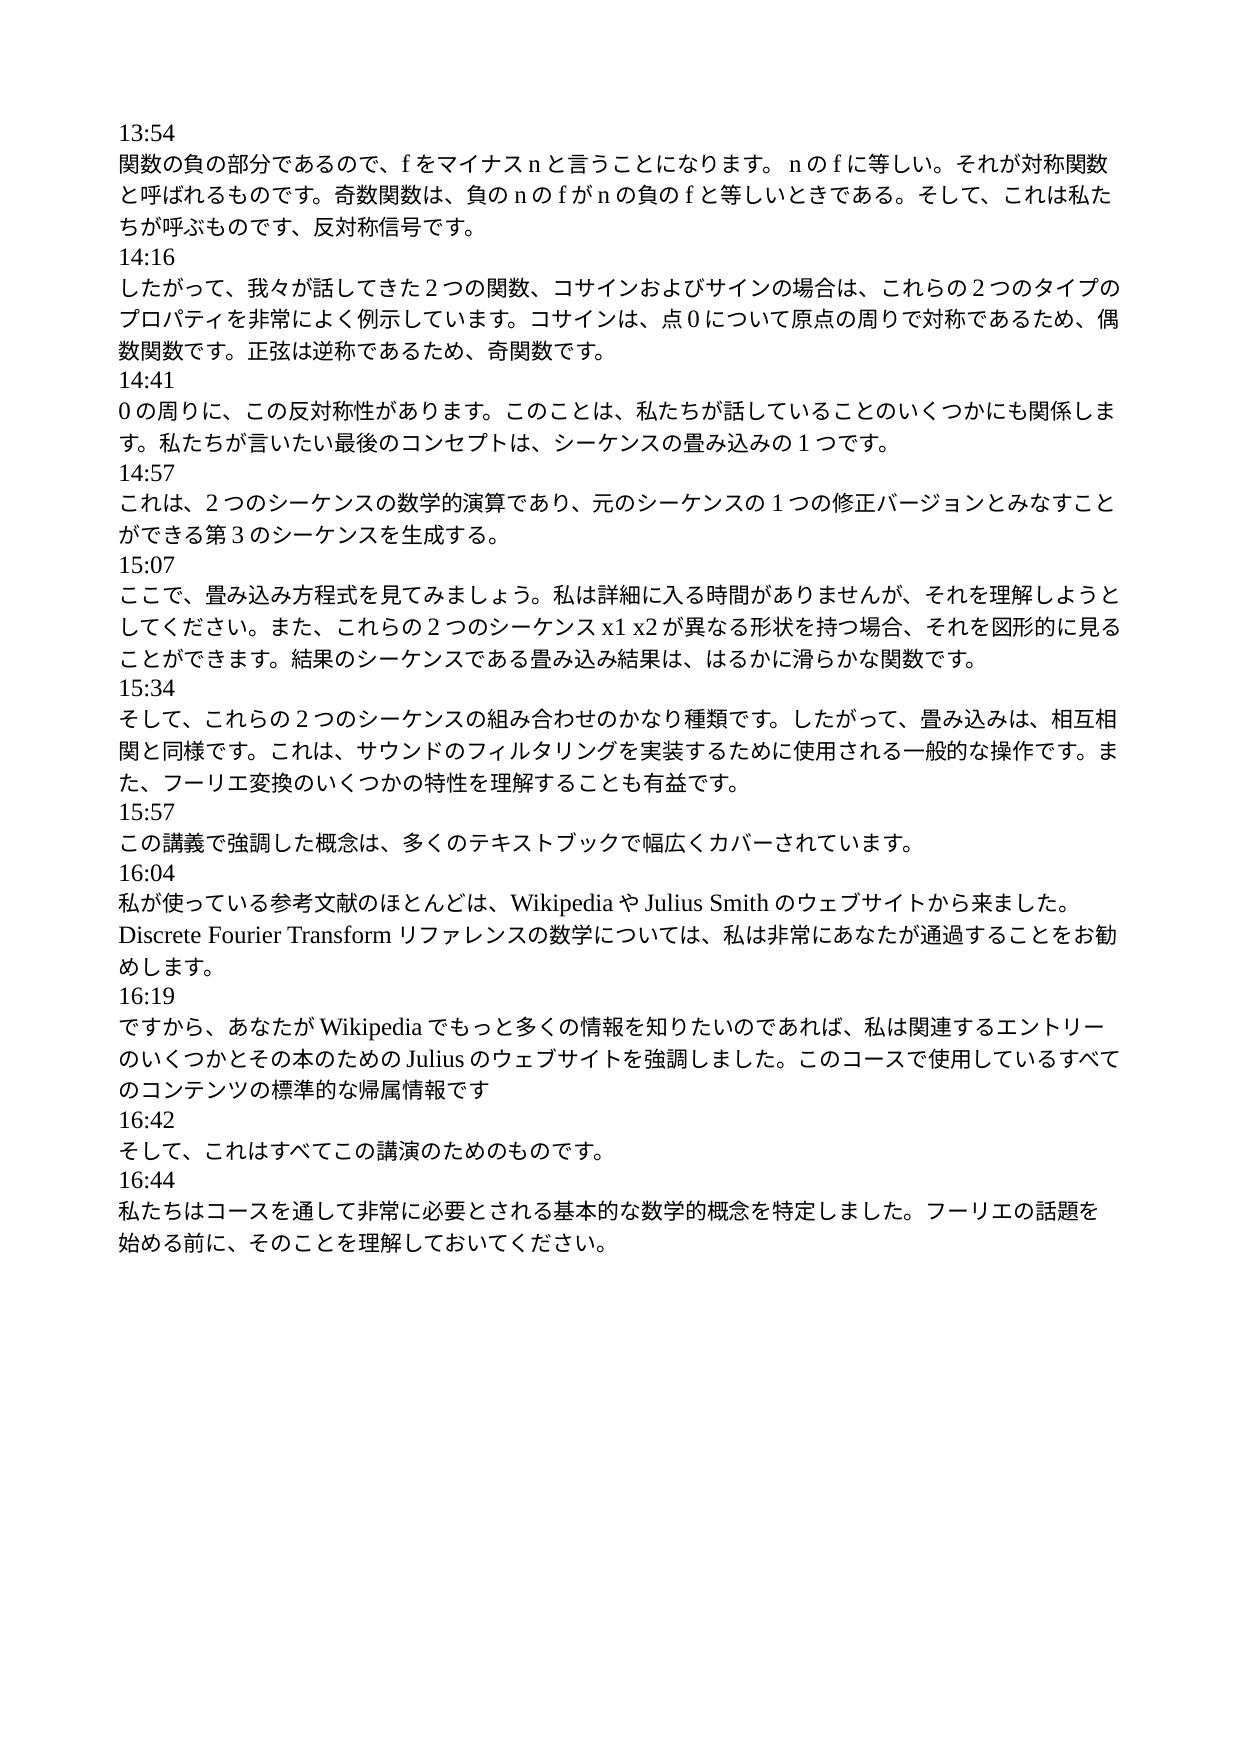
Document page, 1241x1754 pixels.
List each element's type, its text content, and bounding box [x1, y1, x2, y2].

text 私が使っている参考文献のほとんどは、WikipediaやJulius Smithのウェブサイトから来ました。 Discrete Fourier Transformリファレンスの数学については、私は非常にあなたが通過することをお勧めします。 [118, 886, 1122, 981]
text したがって、我々が話してきた2つの関数、コサインおよびサインの場合は、これらの2つのタイプのプロパティを非常によく例示しています。コサインは、点0について原点の周りで対称であるため、偶数関数です。正弦は逆称であるため、奇関数です。 [118, 271, 1122, 366]
text ここで、畳み込み方程式を見てみましょう。私は詳細に入る時間がありませんが、それを理解しようとしてください。また、これらの2つのシーケンスx1 x2が異なる形状を持つ場合、それを図形的に見ることができます。結果のシーケンスである畳み込み結果は、はるかに滑らかな関数です。 [118, 578, 1122, 673]
text 15:34 [118, 673, 1122, 702]
text 14:16 [118, 242, 1122, 271]
text 15:07 [118, 550, 1122, 578]
text 0の周りに、この反対称性があります。このことは、私たちが話していることのいくつかにも関係します。私たちが言いたい最後のコンセプトは、シーケンスの畳み込みの1つです。 [118, 394, 1122, 458]
text 16:04 [118, 858, 1122, 886]
text 14:57 [118, 458, 1122, 486]
text この講義で強調した概念は、多くのテキストブックで幅広くカバーされています。 [118, 826, 1122, 858]
text ですから、あなたがWikipediaでもっと多くの情報を知りたいのであれば、私は関連するエントリーのいくつかとその本のためのJuliusのウェブサイトを強調しました。このコースで使用しているすべてのコンテンツの標準的な帰属情報です [118, 1010, 1122, 1105]
text そして、これらの2つのシーケンスの組み合わせのかなり種類です。したがって、畳み込みは、相互相関と同様です。これは、サウンドのフィルタリングを実装するために使用される一般的な操作です。また、フーリエ変換のいくつかの特性を理解することも有益です。 [118, 702, 1122, 797]
text そして、これはすべてこの講演のためのものです。 [118, 1134, 1122, 1166]
text 15:57 [118, 797, 1122, 826]
text これは、2つのシーケンスの数学的演算であり、元のシーケンスの1つの修正バージョンとみなすことができる第3のシーケンスを生成する。 [118, 486, 1122, 550]
text 16:19 [118, 981, 1122, 1010]
text 私たちはコースを通して非常に必要とされる基本的な数学的概念を特定しました。フーリエの話題を始める前に、そのことを理解しておいてください。 [118, 1194, 1122, 1258]
text 16:44 [118, 1166, 1122, 1194]
text 関数の負の部分であるので、fをマイナスnと言うことになります。 nのfに等しい。それが対称関数と呼ばれるものです。奇数関数は、負のnのfがnの負のfと等しいときである。そして、これは私たちが呼ぶものです、反対称信号です。 [118, 147, 1122, 242]
text 13:54 [118, 118, 1122, 147]
text 14:41 [118, 366, 1122, 394]
text 16:42 [118, 1105, 1122, 1134]
